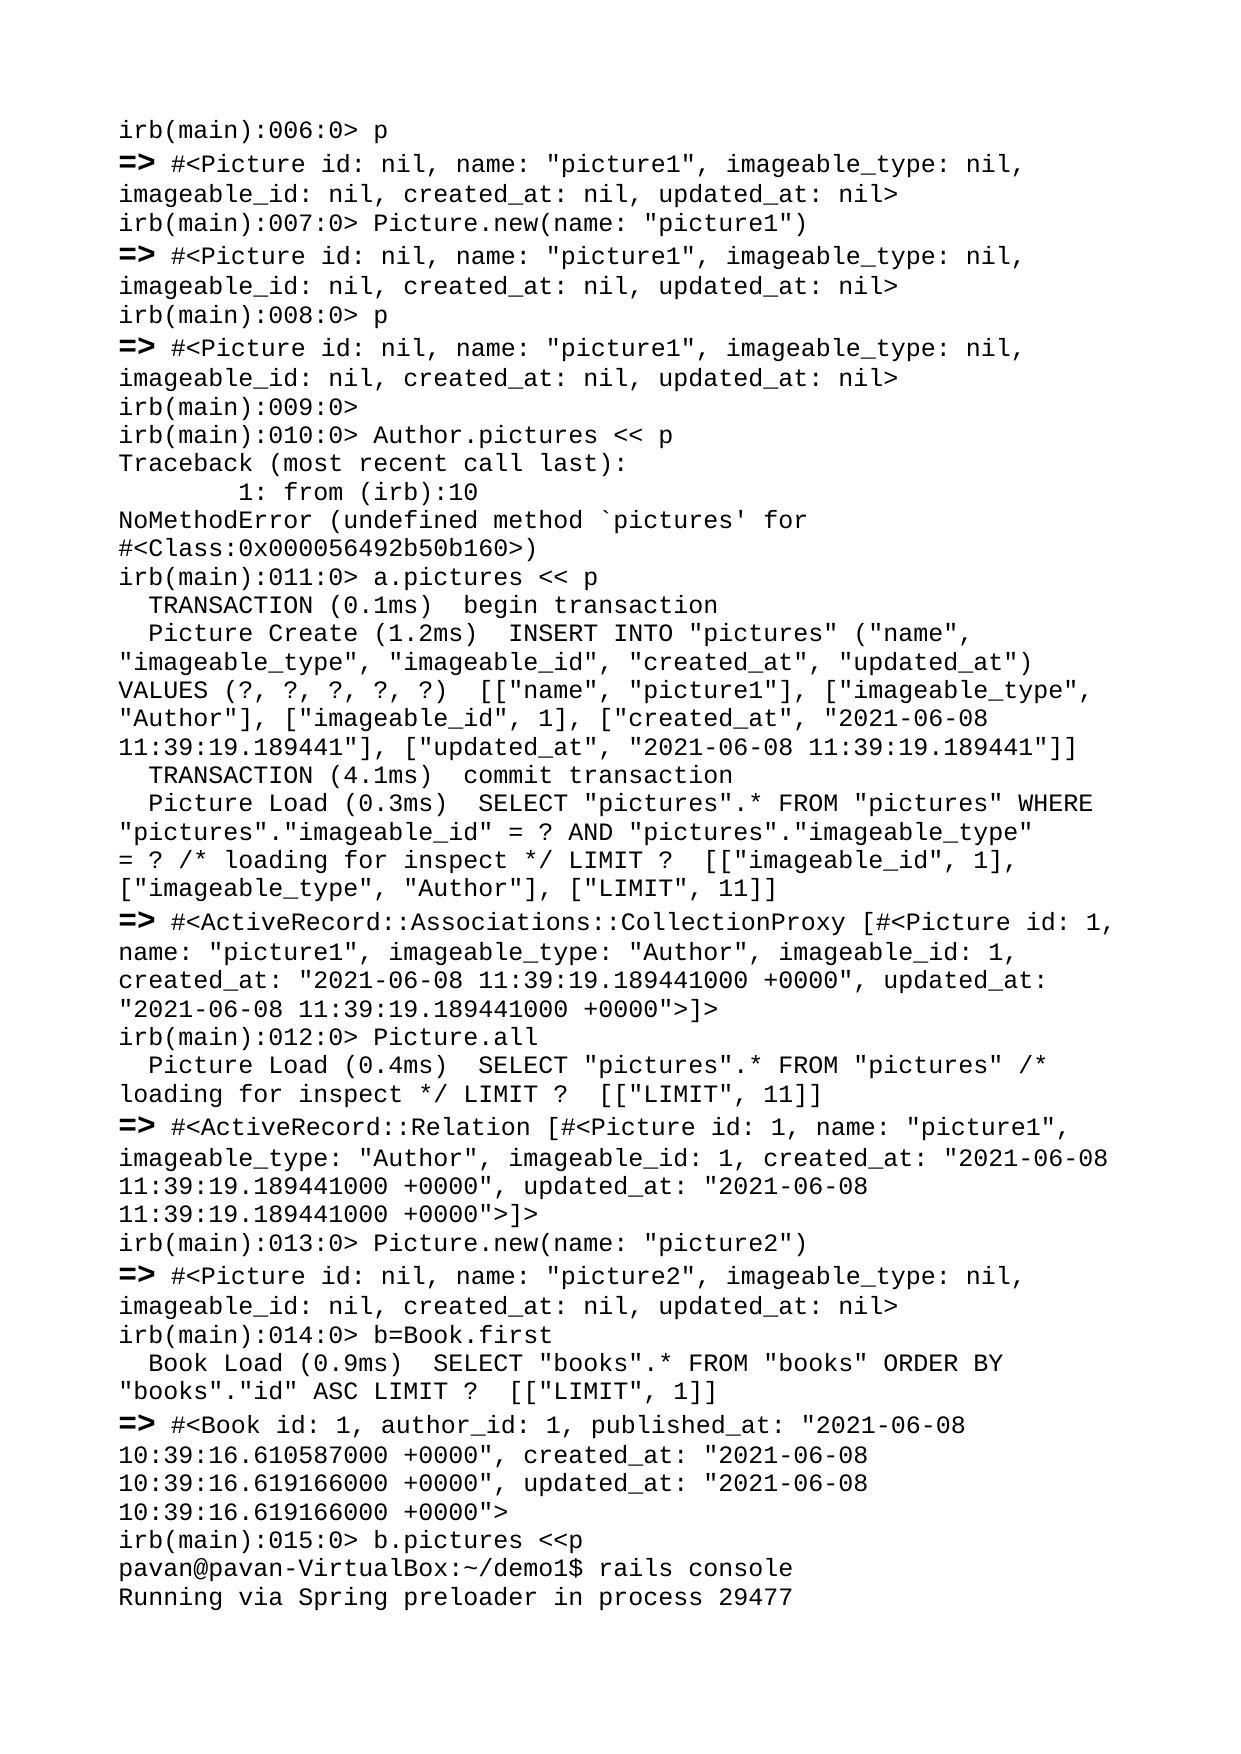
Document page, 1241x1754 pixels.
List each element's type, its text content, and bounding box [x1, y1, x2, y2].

text irb(main):010:0> Author.pictures << p [118, 423, 1122, 451]
text Book Load (0.9ms) SELECT "books".* FROM "books" ORDER BY "books"."id" ASC LIMIT ? [["LIMIT", 1]] [118, 1351, 1122, 1407]
text irb(main):012:0> Picture.all [118, 1025, 1122, 1053]
text => #<ActiveRecord::Associations::CollectionProxy [#<Picture id: 1, name: "picture1", imageable_type: "Author", imageable_id: 1, created_at: "2021-06-08 11:39:19.189441000 +0000", updated_at: "2021-06-08 11:39:19.189441000 +0000">]> [118, 904, 1122, 1025]
text pavan@pavan-VirtualBox:~/demo1$ rails console [118, 1556, 1122, 1584]
text irb(main):007:0> Picture.new(name: "picture1") [118, 210, 1122, 238]
text => #<Book id: 1, author_id: 1, published_at: "2021-06-08 10:39:16.610587000 +0000", created_at: "2021-06-08 10:39:16.619166000 +0000", updated_at: "2021-06-08 10:39:16.619166000 +0000"> [118, 1407, 1122, 1528]
text => #<Picture id: nil, name: "picture2", imageable_type: nil, imageable_id: nil, created_at: nil, updated_at: nil> [118, 1258, 1122, 1322]
text irb(main):008:0> p [118, 302, 1122, 331]
text Picture Load (0.4ms) SELECT "pictures".* FROM "pictures" /* loading for inspect */ LIMIT ? [["LIMIT", 11]] [118, 1053, 1122, 1110]
text 1: from (irb):10 [118, 479, 1122, 508]
text irb(main):014:0> b=Book.first [118, 1322, 1122, 1351]
text Picture Create (1.2ms) INSERT INTO "pictures" ("name", "imageable_type", "imageable_id", "created_at", "updated_at") VALUES (?, ?, ?, ?, ?) [["name", "picture1"], ["imageable_type", "Author"], ["imageable_id", 1], ["created_at", "2021-06-08 11:39:19.189441"], ["updated_at", "2021-06-08 11:39:19.189441"]] [118, 621, 1122, 763]
text NoMethodError (undefined method `pictures' for #<Class:0x000056492b50b160>) [118, 508, 1122, 564]
text irb(main):006:0> p [118, 118, 1122, 146]
text => #<Picture id: nil, name: "picture1", imageable_type: nil, imageable_id: nil, created_at: nil, updated_at: nil> [118, 331, 1122, 394]
text TRANSACTION (0.1ms) begin transaction [118, 593, 1122, 621]
text TRANSACTION (4.1ms) commit transaction [118, 763, 1122, 791]
text irb(main):011:0> a.pictures << p [118, 564, 1122, 593]
text Picture Load (0.3ms) SELECT "pictures".* FROM "pictures" WHERE "pictures"."imageable_id" = ? AND "pictures"."imageable_type" = ? /* loading for inspect */ LIMIT ? [["imageable_id", 1], ["imageable_type", "Author"], ["LIMIT", 11]] [118, 791, 1122, 904]
text irb(main):009:0> [118, 394, 1122, 423]
text => #<Picture id: nil, name: "picture1", imageable_type: nil, imageable_id: nil, created_at: nil, updated_at: nil> [118, 238, 1122, 302]
text Running via Spring preloader in process 29477 [118, 1584, 1122, 1613]
text Traceback (most recent call last): [118, 451, 1122, 479]
text irb(main):013:0> Picture.new(name: "picture2") [118, 1230, 1122, 1258]
text => #<Picture id: nil, name: "picture1", imageable_type: nil, imageable_id: nil, created_at: nil, updated_at: nil> [118, 146, 1122, 210]
text => #<ActiveRecord::Relation [#<Picture id: 1, name: "picture1", imageable_type: "Author", imageable_id: 1, created_at: "2021-06-08 11:39:19.189441000 +0000", updated_at: "2021-06-08 11:39:19.189441000 +0000">]> [118, 1110, 1122, 1230]
text irb(main):015:0> b.pictures <<p [118, 1528, 1122, 1556]
